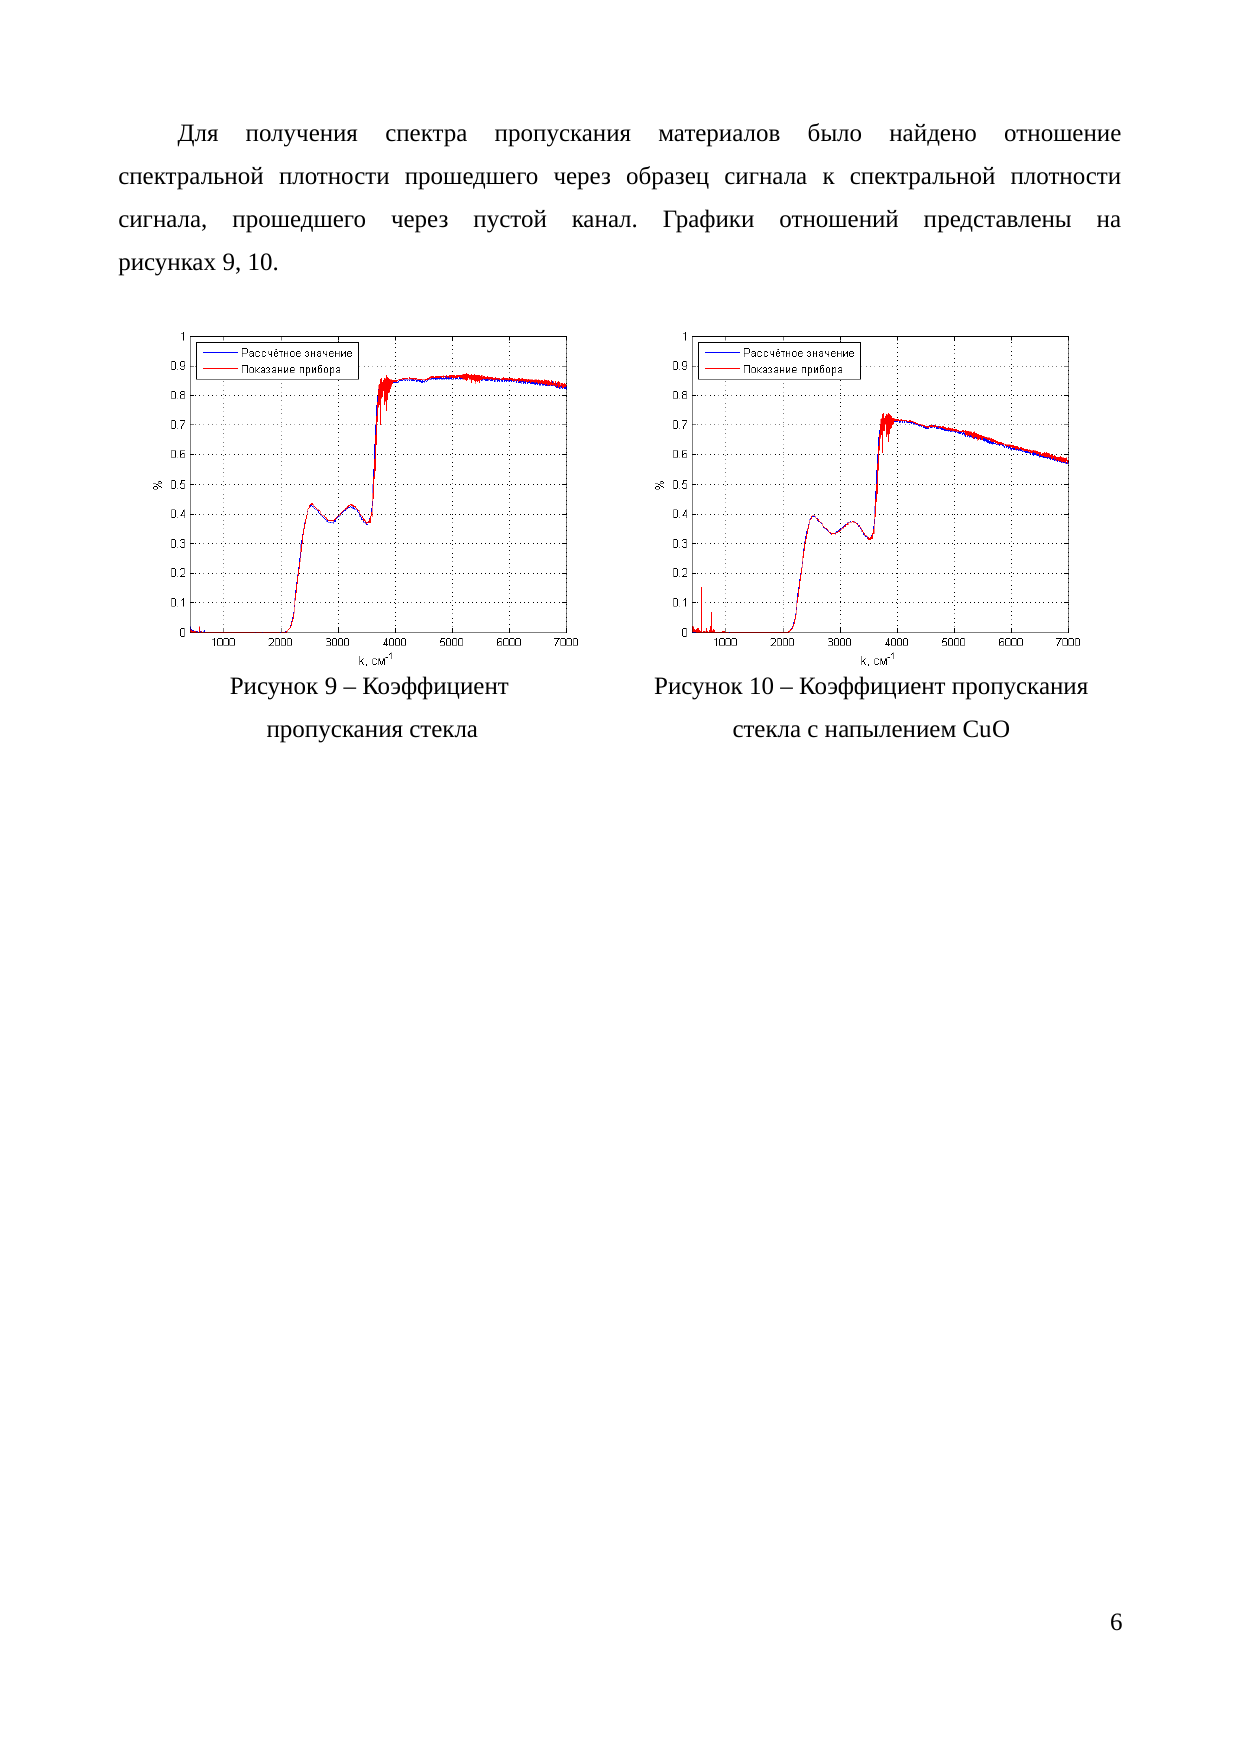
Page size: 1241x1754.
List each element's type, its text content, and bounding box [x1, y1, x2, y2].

picture [126, 308, 612, 672]
text Для получения спектра пропускания материалов было найдено отношение спектральной плотности прошедшего через образец сигнала к спектральной плотности сигнала, прошедшего через пустой канал. Графики отношений представлены на рисунках 9, 10. [118, 118, 1122, 276]
table_header Рисунок 10 – Коэффициент пропускания стекла с напылением CuO [620, 303, 1122, 793]
picture [628, 308, 1114, 672]
table_header Рисунок 9 – Коэффициент пропускания стекла [118, 303, 620, 793]
